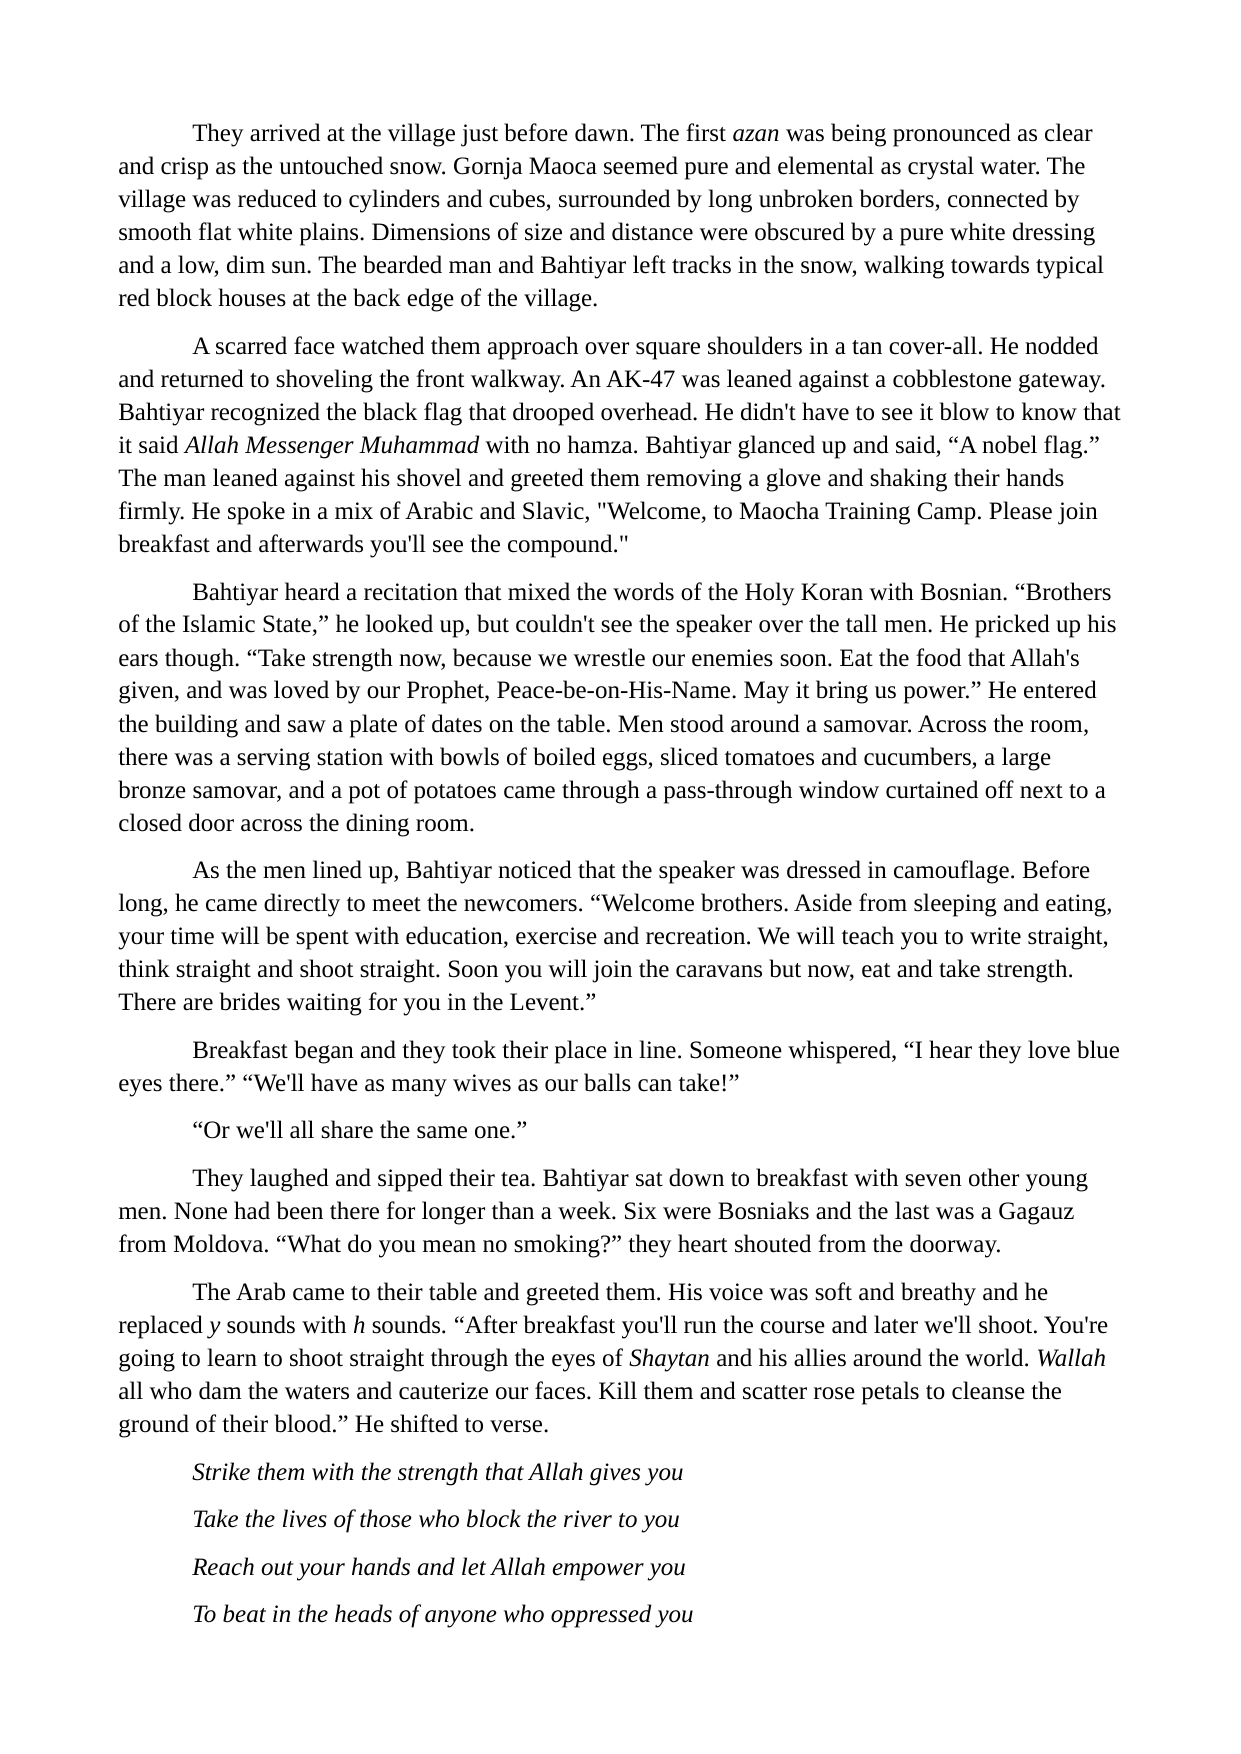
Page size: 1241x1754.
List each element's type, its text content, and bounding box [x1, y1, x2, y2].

text Reach out your hands and let Allah empower you [118, 1552, 1122, 1581]
text The Arab came to their table and greeted them. His voice was soft and breathy and he replaced y sounds with h sounds. “After breakfast you'll run the course and later we'll shoot. You're going to learn to shoot straight through the eyes of Shaytan and his allies around the world. Wallah all who dam the waters and cauterize our faces. Kill them and scatter rose petals to cleanse the ground of their blood.” He shifted to verse. [118, 1277, 1122, 1438]
text Bahtiyar heard a recitation that mixed the words of the Holy Koran with Bosnian. “Brothers of the Islamic State,” he looked up, but couldn't see the speaker over the tall men. He pricked up his ears though. “Take strength now, because we wrestle our enemies soon. Eat the food that Allah's given, and was loved by our Prophet, Peace-be-on-His-Name. May it bring us power.” He entered the building and saw a plate of dates on the table. Men stood around a samovar. Across the room, there was a serving station with bowls of boiled eggs, sliced tomatoes and cucumbers, a large bronze samovar, and a pot of potatoes came through a pass-through window curtained off next to a closed door across the dining room. [118, 577, 1122, 836]
text A scarred face watched them approach over square shoulders in a tan cover-all. He nodded and returned to shoveling the front walkway. An AK-47 was leaned against a cobblestone gateway. Bahtiyar recognized the black flag that drooped overhead. He didn't have to see it blow to know that it said Allah Messenger Muhammad with no hamza. Bahtiyar glanced up and said, “A nobel flag.” The man leaned against his shovel and greeted them removing a glove and shaking their hands firmly. He spoke in a mix of Arabic and Slavic, "Welcome, to Maocha Training Camp. Please join breakfast and afterwards you'll see the compound." [118, 331, 1122, 558]
text “Or we'll all share the same one.” [118, 1116, 1122, 1144]
text To beat in the heads of anyone who oppressed you [118, 1599, 1122, 1628]
text Take the lives of those who block the river to you [118, 1504, 1122, 1533]
text They arrived at the village just before dawn. The first azan was being pronounced as clear and crisp as the untouched snow. Gornja Maoca seemed pure and elemental as crystal water. The village was reduced to cylinders and cubes, surrounded by long unbroken borders, connected by smooth flat white plains. Dimensions of size and distance were obscured by a pure white dressing and a low, dim sun. The bearded man and Bahtiyar left tracks in the snow, walking towards typical red block houses at the back edge of the village. [118, 118, 1122, 312]
text Strike them with the strength that Allah gives you [118, 1457, 1122, 1485]
text As the men lined up, Bahtiyar noticed that the speaker was dressed in camouflage. Before long, he came directly to meet the newcomers. “Welcome brothers. Aside from sleeping and eating, your time will be spent with education, exercise and recreation. We will teach you to write straight, think straight and shoot straight. Soon you will join the caravans but now, eat and take strength. There are brides waiting for you in the Levent.” [118, 855, 1122, 1016]
text Breakfast began and they took their place in line. Someone whispered, “I hear they love blue eyes there.” “We'll have as many wives as our balls can take!” [118, 1035, 1122, 1097]
text They laughed and sipped their tea. Bahtiyar sat down to breakfast with seven other young men. None had been there for longer than a week. Six were Bosniaks and the last was a Gagauz from Moldova. “What do you mean no smoking?” they heart shouted from the doorway. [118, 1163, 1122, 1258]
